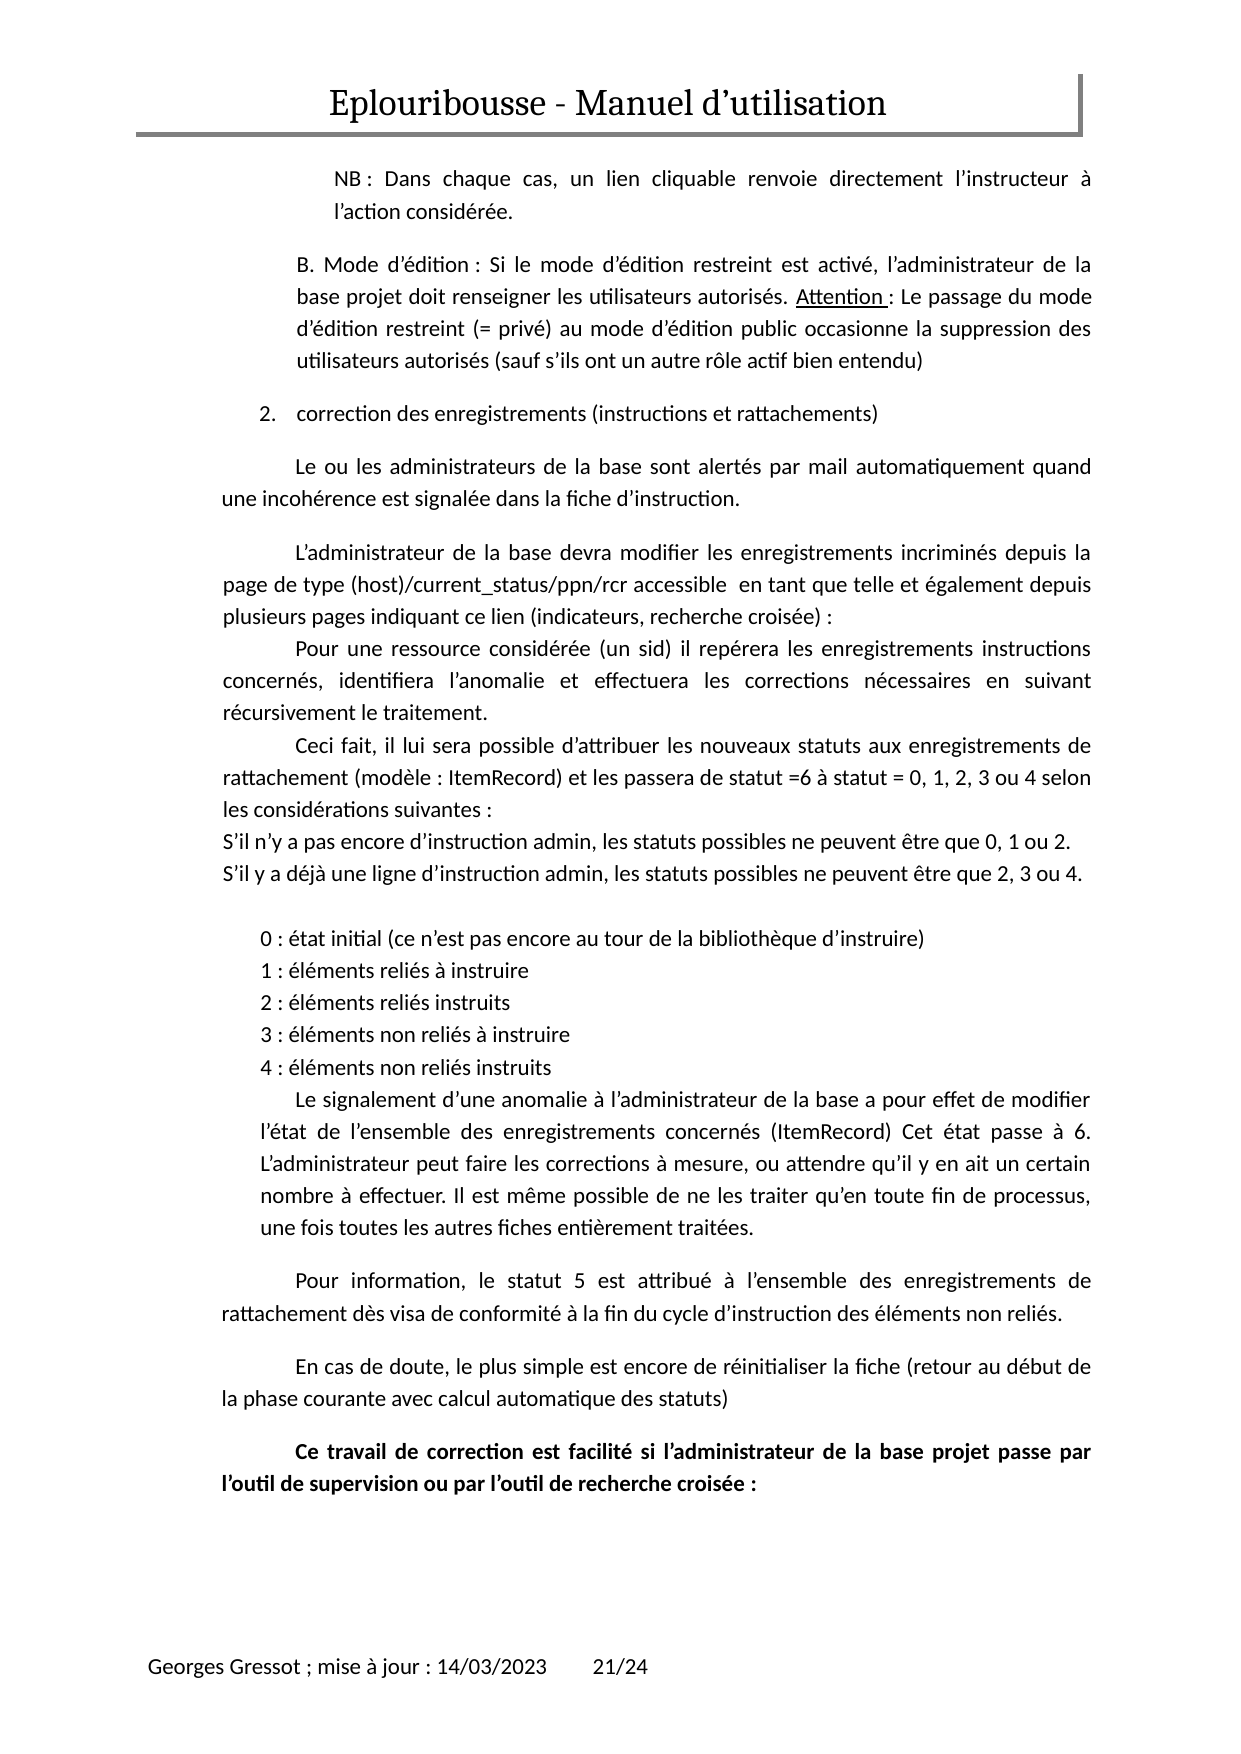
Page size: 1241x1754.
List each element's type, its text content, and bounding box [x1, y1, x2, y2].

text Ce travail de correction est facilité si l’administrateur de la base projet passe par l’outil de supervision ou par l’outil de recherche croisée : [221, 1437, 1093, 1497]
text En cas de doute, le plus simple est encore de réinitialiser la fiche (retour au début de la phase courante avec calcul automatique des statuts) [221, 1352, 1093, 1412]
list Ceci fait, il lui sera possible d’attribuer les nouveaux statuts aux enregistrements de rattachement (modèle : ItemRecord) et les passera de statut =6 à statut = 0, 1, 2, 3 ou 4 selon les considérations suivantes : [223, 731, 1093, 823]
list 0 : état initial (ce n’est pas encore au tour de la bibliothèque d’instruire) [223, 924, 1093, 952]
list Pour une ressource considérée (un sid) il repérera les enregistrements instructions concernés, identifiera l’anomalie et effectuera les corrections nécessaires en suivant récursivement le traitement. [223, 634, 1093, 727]
list L’administrateur de la base devra modifier les enregistrements incriminés depuis la page de type (host)/current_status/ppn/rcr accessible en tant que telle et également depuis plusieurs pages indiquant ce lien (indicateurs, recherche croisée) : [223, 538, 1093, 630]
list S’il n’y a pas encore d’instruction admin, les statuts possibles ne peuvent être que 0, 1 ou 2. [223, 827, 1093, 855]
list NB : Dans chaque cas, un lien cliquable renvoie directement l’instructeur à l’action considérée. [296, 164, 1093, 225]
list S’il y a déjà une ligne d’instruction admin, les statuts possibles ne peuvent être que 2, 3 ou 4. [223, 859, 1093, 887]
list B. Mode d’édition : Si le mode d’édition restreint est activé, l’administrateur de la base projet doit renseigner les utilisateurs autorisés. Attention : Le passage du mode d’édition restreint (= privé) au mode d’édition public occasionne la suppression des utilisateurs autorisés (sauf s’ils ont un autre rôle actif bien entendu) [259, 250, 1093, 374]
text Le ou les administrateurs de la base sont alertés par mail automatiquement quand une incohérence est signalée dans la fiche d’instruction. [221, 452, 1093, 513]
list correction des enregistrements (instructions et rattachements) [259, 399, 1093, 427]
list 2 : éléments reliés instruits [223, 988, 1093, 1016]
text Pour information, le statut 5 est attribué à l’ensemble des enregistrements de rattachement dès visa de conformité à la fin du cycle d’instruction des éléments non reliés. [221, 1267, 1093, 1327]
list 3 : éléments non reliés à instruire [223, 1020, 1093, 1048]
list 4 : éléments non reliés instruits [223, 1053, 1093, 1081]
list 1 : éléments reliés à instruire [223, 956, 1093, 984]
list Le signalement d’une anomalie à l’administrateur de la base a pour effet de modifier l’état de l’ensemble des enregistrements concernés (ItemRecord) Cet état passe à 6. L’administrateur peut faire les corrections à mesure, ou attendre qu’il y en ait un certain nombre à effectuer. Il est même possible de ne les traiter qu’en toute fin de processus, une fois toutes les autres fiches entièrement traitées. [260, 1085, 1093, 1242]
